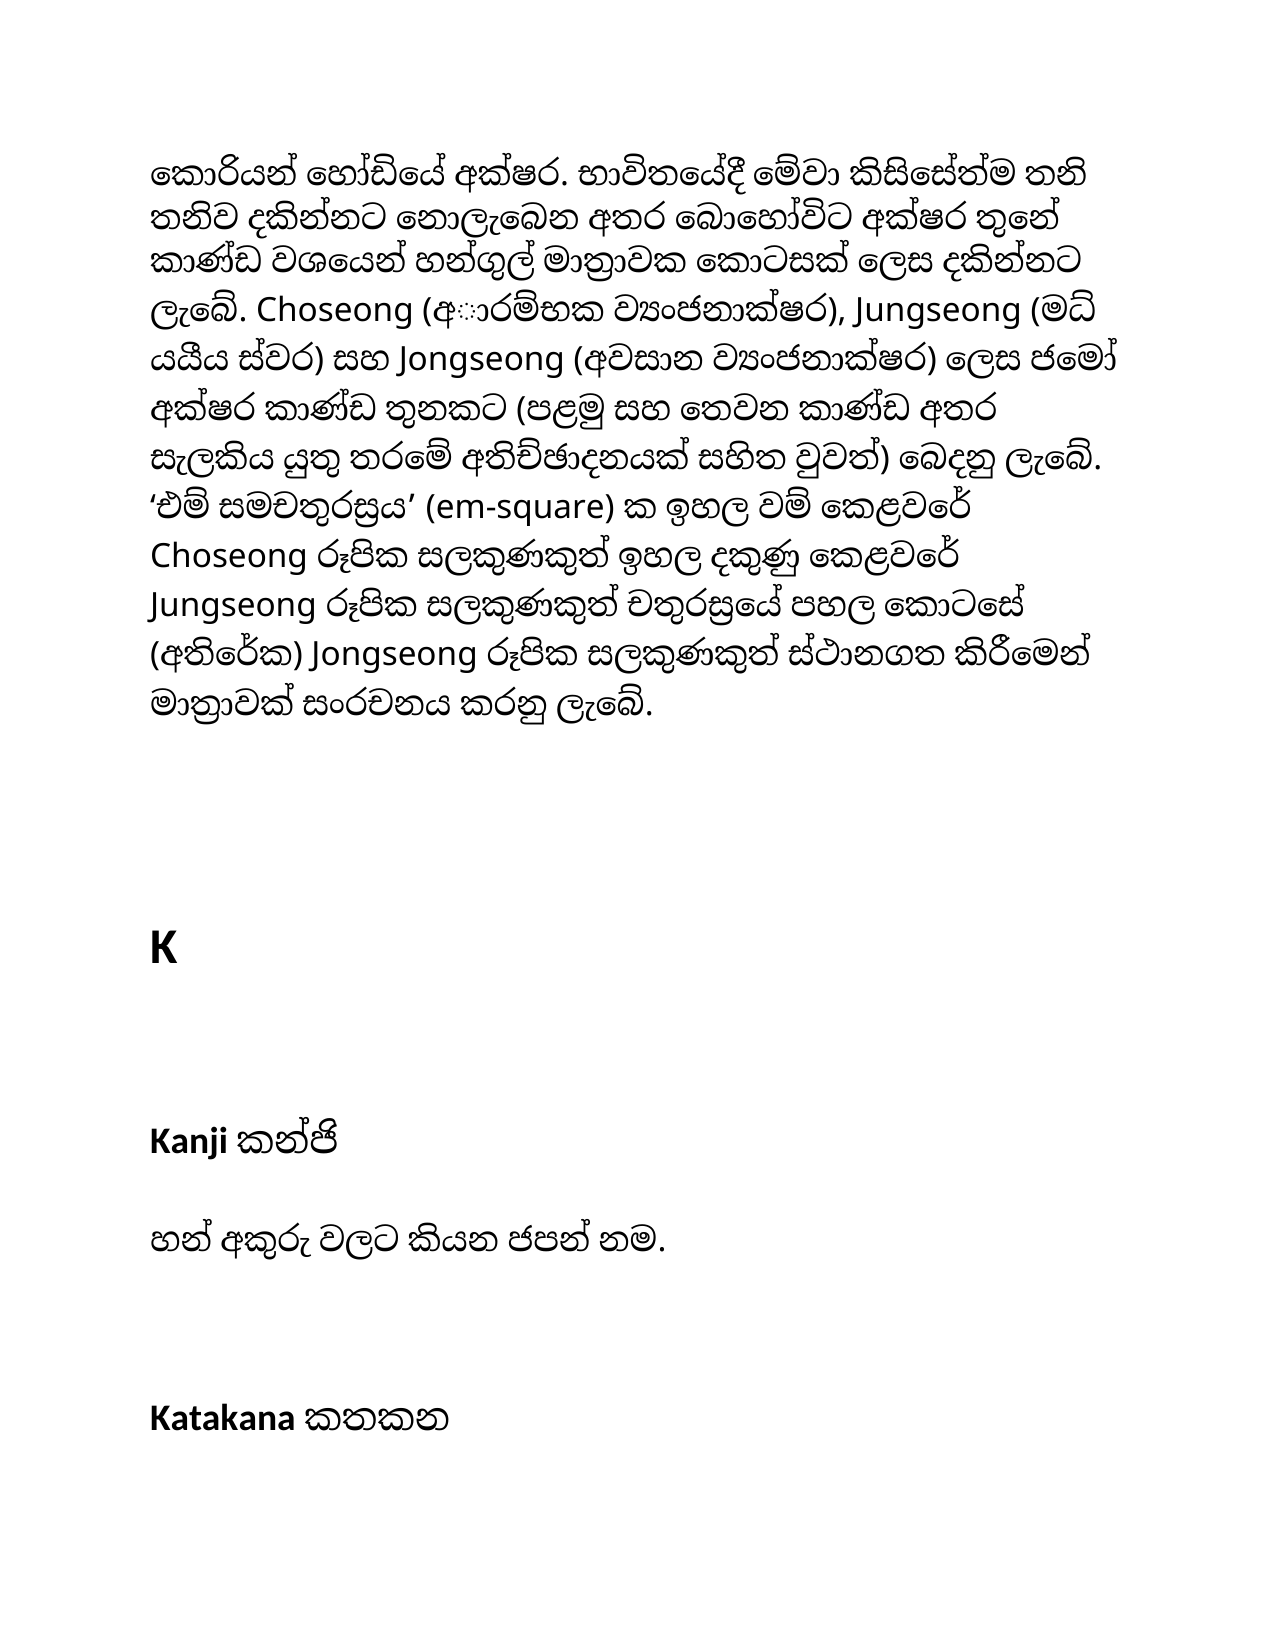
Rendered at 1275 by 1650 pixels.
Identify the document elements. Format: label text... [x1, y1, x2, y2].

subtitle Katakana කතකන [150, 1394, 1125, 1439]
text කොරියන් හෝඩියේ අක්ෂර. භාවිතයේදී මේවා කිසිසේත්ම තනි තනිව දකින්නට නොලැබෙන අතර බොහෝවිට අක්ෂර තුනේ කාණ්ඩ වශයෙන් හන්ගුල් මාත්‍රාවක කොටසක් ලෙස දකින්නට ලැබේ. Choseong (අාරම්භක ව්‍යංජනාක්ෂර), Jungseong (මධ්‍යයීය ස්වර) සහ Jongseong (අවසාන ව්‍යංජනාක්ෂර) ලෙස ජමෝ අක්ෂර කාණ්ඩ තුනකට (පළමු සහ තෙවන කාණ්ඩ අතර සැලකිය යුතු තරමේ අතිච්ඡාදනයක් සහිත වුවත්) බෙදනු ලැබේ. ‘එම් සමචතුරස්‍රය’ (em-square) ක ඉහල වම් කෙළවරේ Choseong රූපික සලකුණකුත් ඉහල දකුණු කෙළවරේ Jungseong රූපික සලකුණකුත් චතුරස්‍රයේ පහල කොටසේ (අතිරේක) Jongseong රූපික සලකුණකුත් ස්ථානගත කිරීමෙන් මාත්‍රාවක් සංරචනය කරනු ලැබේ. [150, 150, 1125, 728]
text හන් අකුරු වලට කියන ජපන් නම. [150, 1216, 1125, 1265]
subtitle Kanji කන්ජි [150, 1117, 1125, 1162]
subtitle K [150, 915, 1125, 976]
